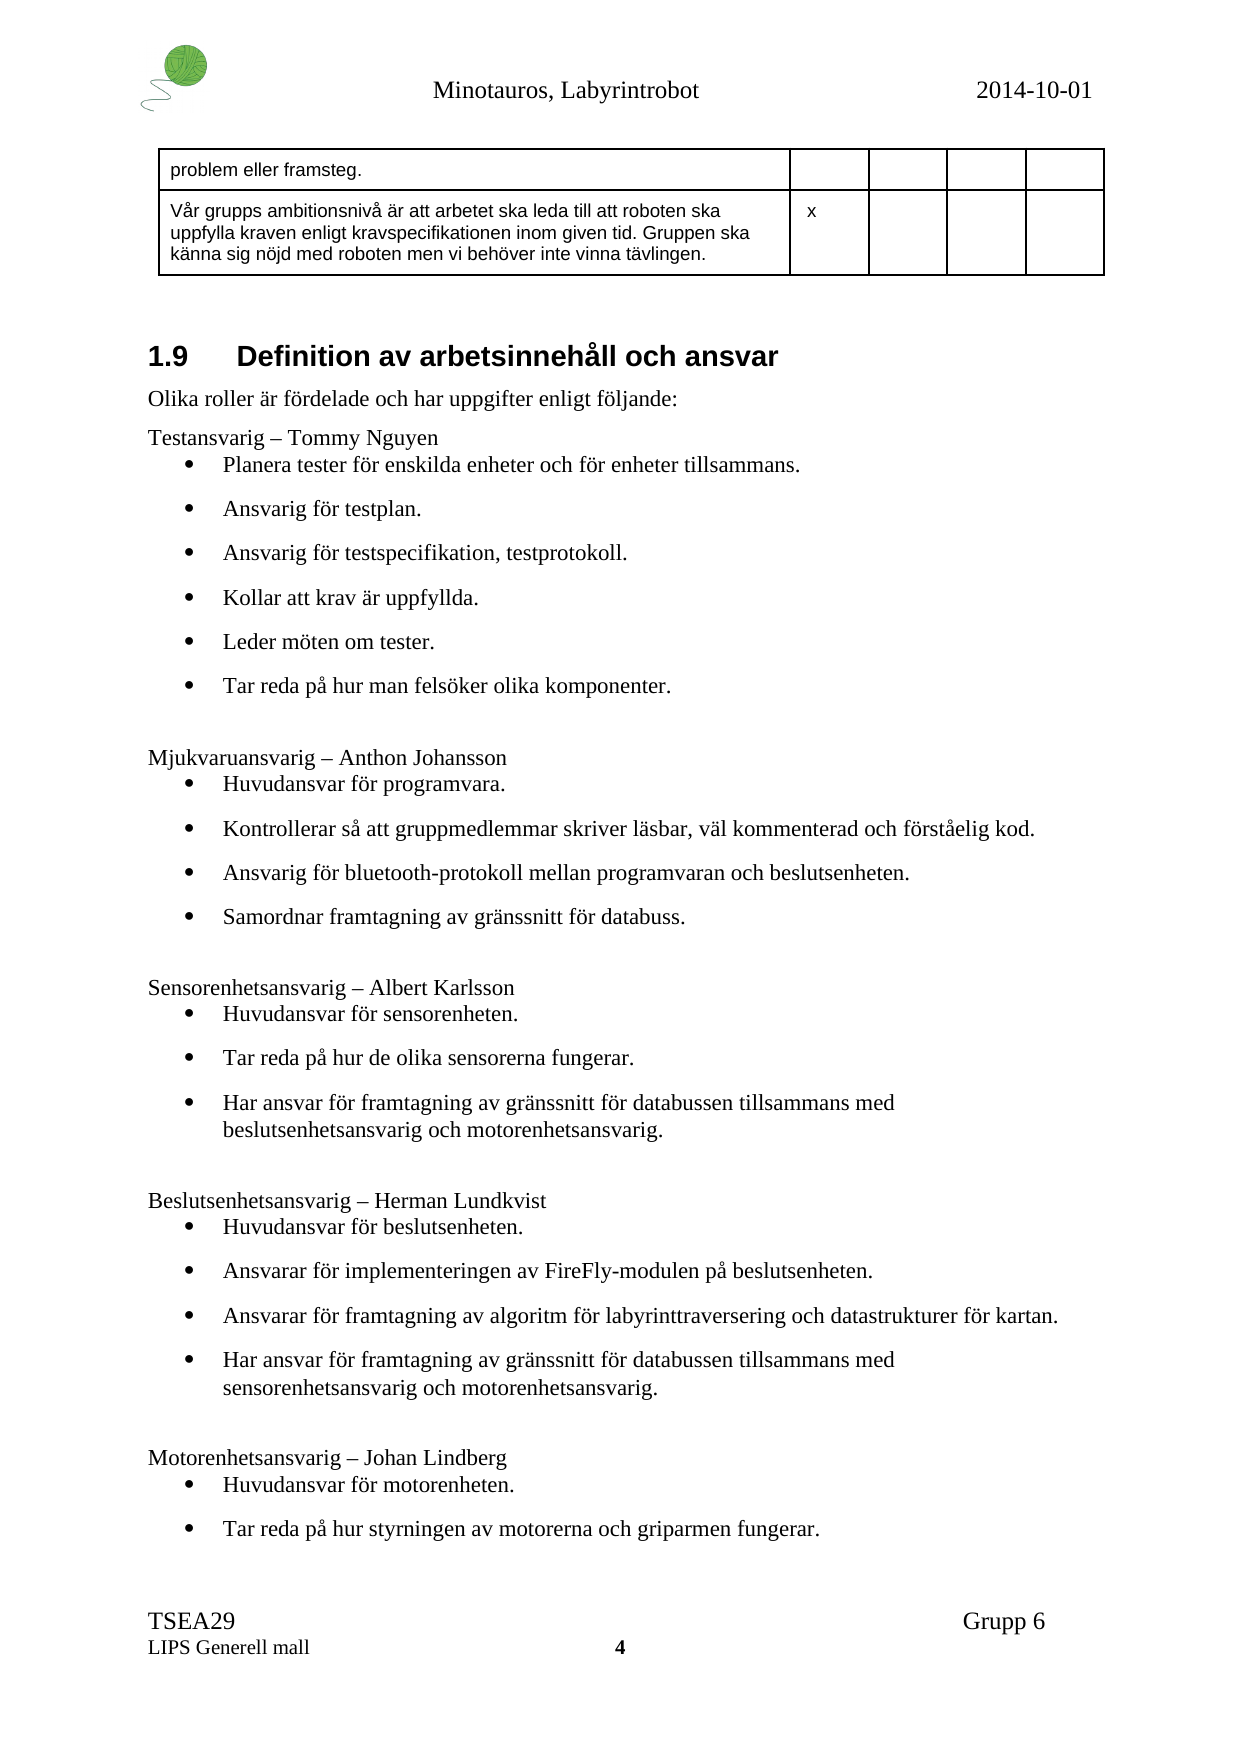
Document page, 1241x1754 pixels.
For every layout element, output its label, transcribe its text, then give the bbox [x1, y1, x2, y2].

subtitle Definition av arbetsinnehåll och ansvar [148, 339, 1092, 373]
text Motorenhetsansvarig – Johan Lindberg [148, 1444, 1092, 1471]
list Har ansvar för framtagning av gränssnitt för databussen tillsammans med sensorenhetsansvarig och motorenhetsansvarig. [185, 1346, 1092, 1400]
list Samordnar framtagning av gränssnitt för databuss. [185, 903, 1092, 929]
list Tar reda på hur styrningen av motorerna och griparmen fungerar. [185, 1515, 1092, 1541]
text Sensorenhetsansvarig – Albert Karlsson [148, 974, 1092, 1000]
table_cell x [791, 191, 868, 273]
list Huvudansvar för programvara. [185, 770, 1092, 797]
text Beslutsenhetsansvarig – Herman Lundkvist [148, 1187, 1092, 1213]
table_cell Vår grupps ambitionsnivå är att arbetet ska leda till att roboten ska uppfylla kraven enligt kravspecifikationen inom given tid. Gruppen ska känna sig nöjd med roboten men vi behöver inte vinna tävlingen. [160, 191, 789, 273]
list Tar reda på hur man felsöker olika komponenter. [185, 672, 1092, 726]
list Kontrollerar så att gruppmedlemmar skriver läsbar, väl kommenterad och förståelig kod. [185, 814, 1092, 841]
list Har ansvar för framtagning av gränssnitt för databussen tillsammans med beslutsenhetsansvarig och motorenhetsansvarig. [185, 1089, 1092, 1143]
table_cell [948, 191, 1025, 273]
list Tar reda på hur de olika sensorerna fungerar. [185, 1044, 1092, 1071]
text Mjukvaruansvarig – Anthon Johansson [148, 744, 1092, 770]
list Kollar att krav är uppfyllda. [185, 583, 1092, 610]
table_cell [948, 150, 1025, 189]
table_cell [1027, 191, 1103, 273]
list Huvudansvar för motorenheten. [185, 1471, 1092, 1497]
list Planera tester för enskilda enheter och för enheter tillsammans. [185, 451, 1092, 477]
table_cell [1027, 150, 1103, 189]
list Ansvarig för testplan. [185, 495, 1092, 521]
table_cell [791, 150, 868, 189]
list Huvudansvar för sensorenheten. [185, 1000, 1092, 1026]
list Ansvarar för implementeringen av FireFly-modulen på beslutsenheten. [185, 1257, 1092, 1284]
table_cell problem eller framsteg. [160, 150, 789, 189]
list Ansvarig för testspecifikation, testprotokoll. [185, 539, 1092, 566]
text Olika roller är fördelade och har uppgifter enligt följande: [148, 386, 1092, 412]
list Leder möten om tester. [185, 628, 1092, 654]
table_cell [870, 191, 946, 273]
table_cell [870, 150, 946, 189]
list Ansvarar för framtagning av algoritm för labyrinttraversering och datastrukturer för kartan. [185, 1302, 1092, 1328]
text Testansvarig – Tommy Nguyen [148, 424, 1092, 451]
list Huvudansvar för beslutsenheten. [185, 1213, 1092, 1239]
list Ansvarig för bluetooth-protokoll mellan programvaran och beslutsenheten. [185, 859, 1092, 885]
